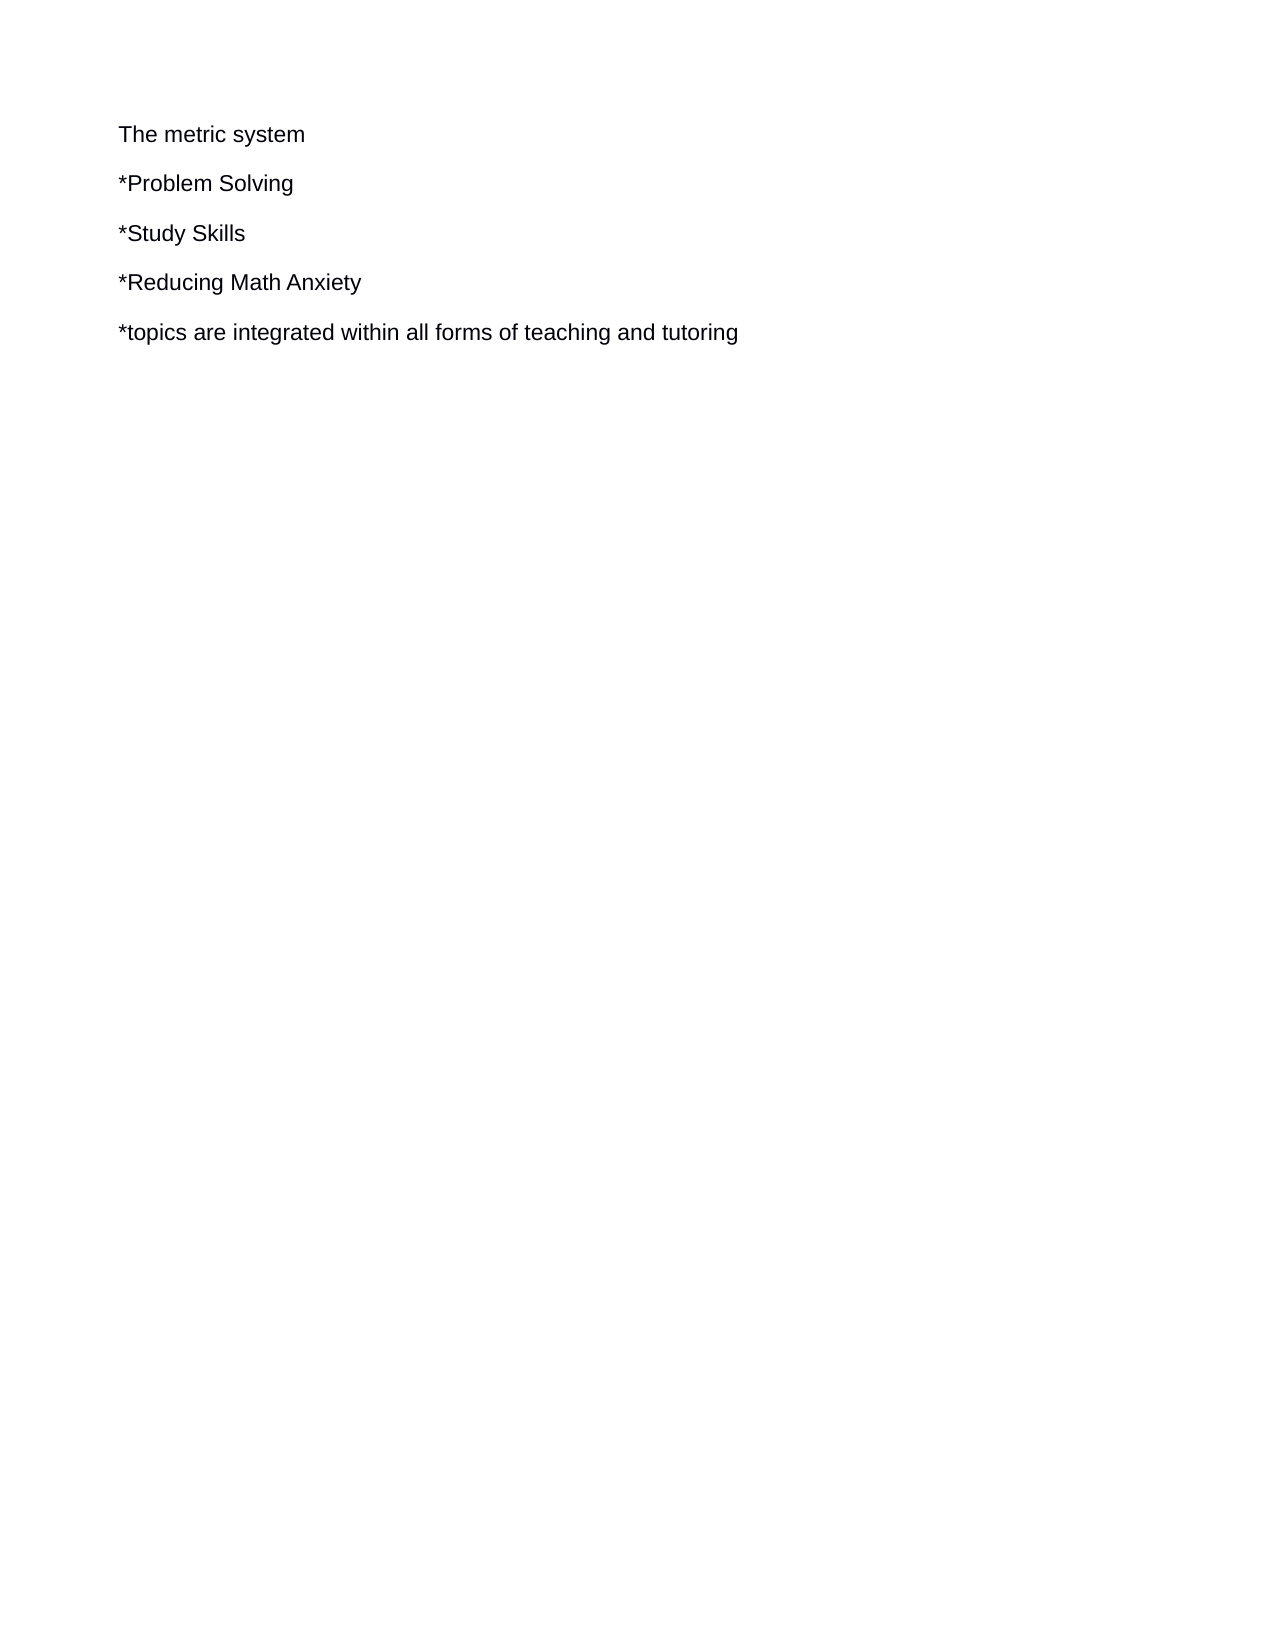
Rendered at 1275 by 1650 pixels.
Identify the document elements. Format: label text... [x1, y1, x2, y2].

text The metric system [118, 118, 1157, 147]
text *topics are integrated within all forms of teaching and tutoring [118, 316, 1157, 345]
text *Reducing Math Anxiety [118, 267, 1157, 296]
text *Problem Solving [118, 168, 1157, 196]
text *Study Skills [118, 217, 1157, 246]
